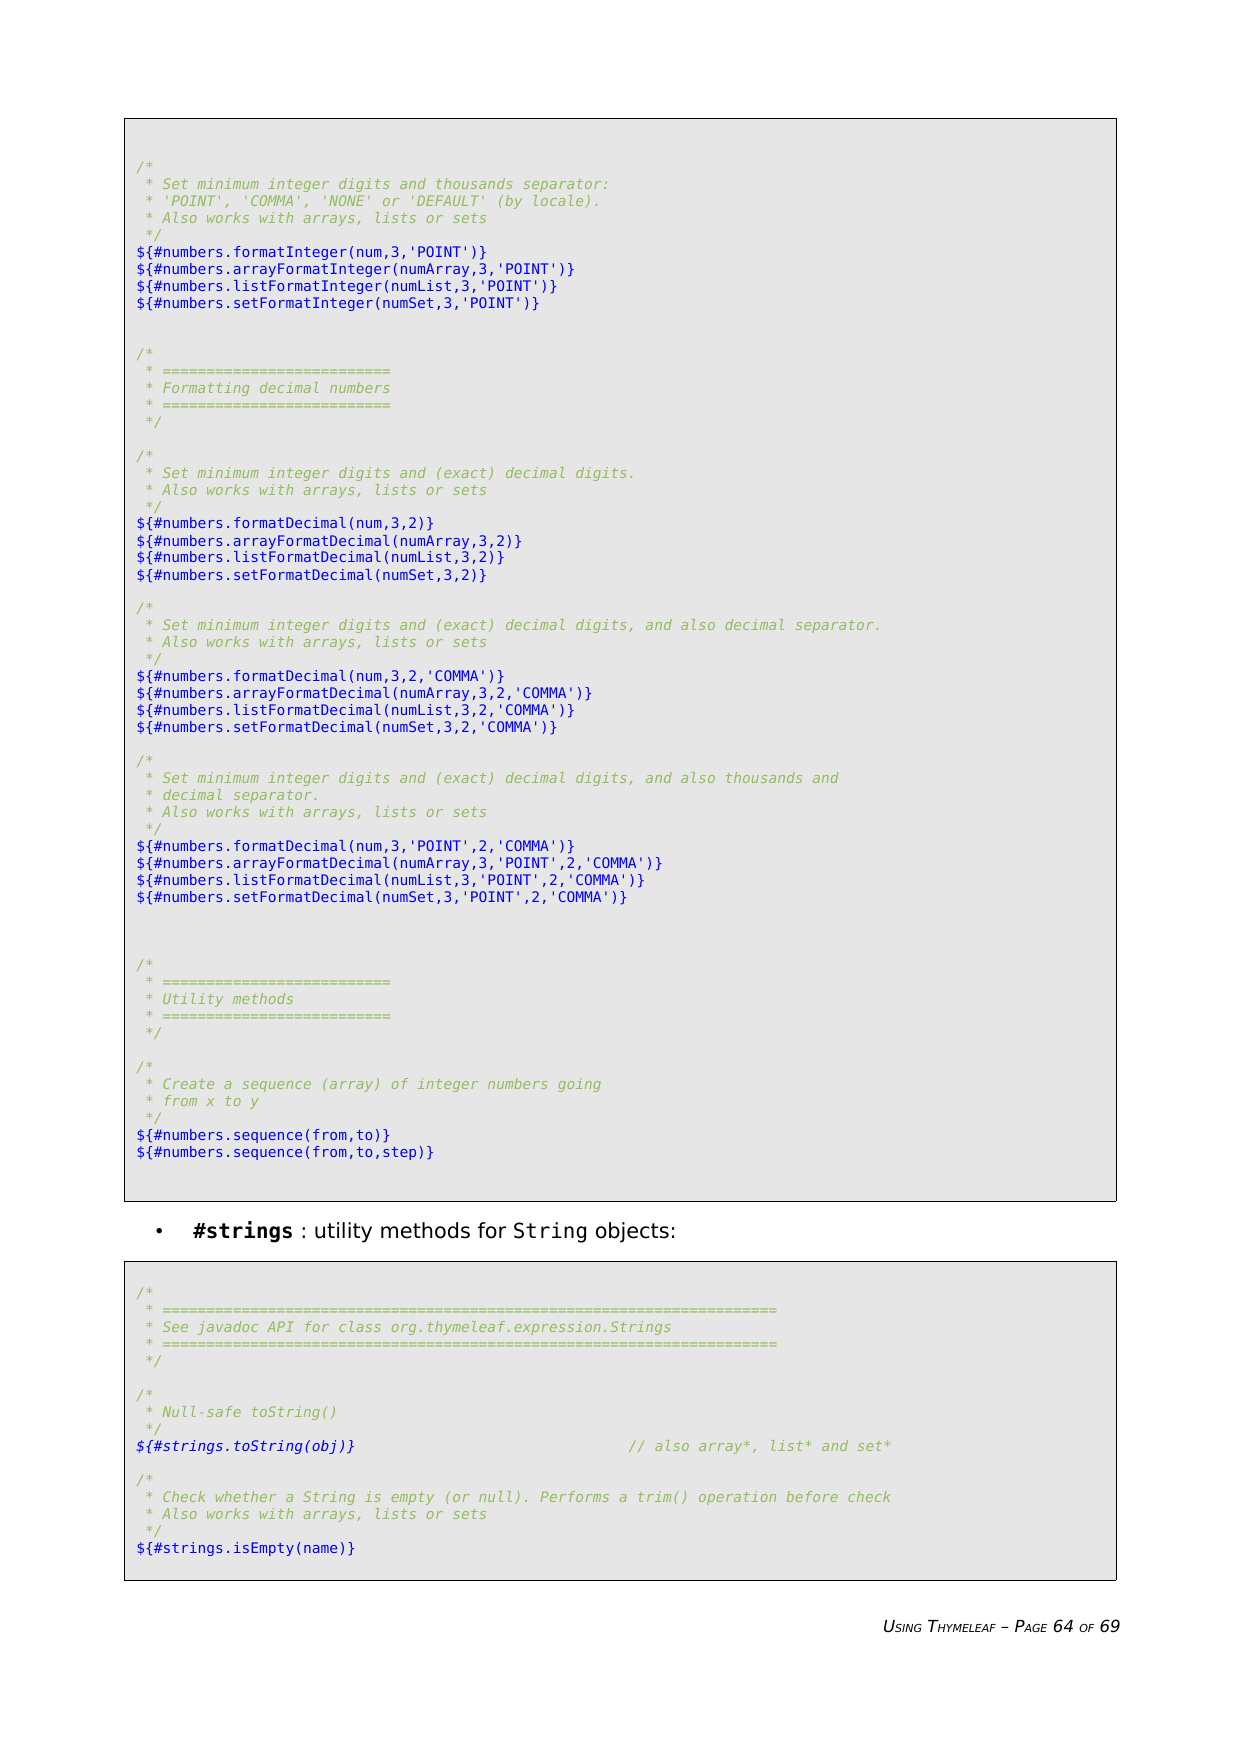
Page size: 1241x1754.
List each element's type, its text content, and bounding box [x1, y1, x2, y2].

text /* * ====================================================================== * See javadoc API for class org.thymeleaf.expression.Strings * ====================================================================== */ /* * Null-safe toString() */ ${#strings.toString(obj)} // also array*, list* and set* /* * Check whether a String is empty (or null). Performs a trim() operation before check * Also works with arrays, lists or sets */ ${#strings.isEmpty(name)} [125, 1262, 1116, 1580]
text /* * Set minimum integer digits and thousands separator: * 'POINT', 'COMMA', 'NONE' or 'DEFAULT' (by locale). * Also works with arrays, lists or sets */ ${#numbers.formatInteger(num,3,'POINT')} ${#numbers.arrayFormatInteger(numArray,3,'POINT')} ${#numbers.listFormatInteger(numList,3,'POINT')} ${#numbers.setFormatInteger(numSet,3,'POINT')} /* * ========================== * Formatting decimal numbers * ========================== */ /* * Set minimum integer digits and (exact) decimal digits. * Also works with arrays, lists or sets */ ${#numbers.formatDecimal(num,3,2)} ${#numbers.arrayFormatDecimal(numArray,3,2)} ${#numbers.listFormatDecimal(numList,3,2)} ${#numbers.setFormatDecimal(numSet,3,2)} /* * Set minimum integer digits and (exact) decimal digits, and also decimal separator. * Also works with arrays, lists or sets */ ${#numbers.formatDecimal(num,3,2,'COMMA')} ${#numbers.arrayFormatDecimal(numArray,3,2,'COMMA')} ${#numbers.listFormatDecimal(numList,3,2,'COMMA')} ${#numbers.setFormatDecimal(numSet,3,2,'COMMA')} /* * Set minimum integer digits and (exact) decimal digits, and also thousands and * decimal separator. * Also works with arrays, lists or sets */ ${#numbers.formatDecimal(num,3,'POINT',2,'COMMA')} ${#numbers.arrayFormatDecimal(numArray,3,'POINT',2,'COMMA')} ${#numbers.listFormatDecimal(numList,3,'POINT',2,'COMMA')} ${#numbers.setFormatDecimal(numSet,3,'POINT',2,'COMMA')} /* * ========================== * Utility methods * ========================== */ /* * Create a sequence (array) of integer numbers going * from x to y */ ${#numbers.sequence(from,to)} ${#numbers.sequence(from,to,step)} [125, 119, 1116, 1201]
list #strings : utility methods for String objects: [156, 1219, 1122, 1243]
